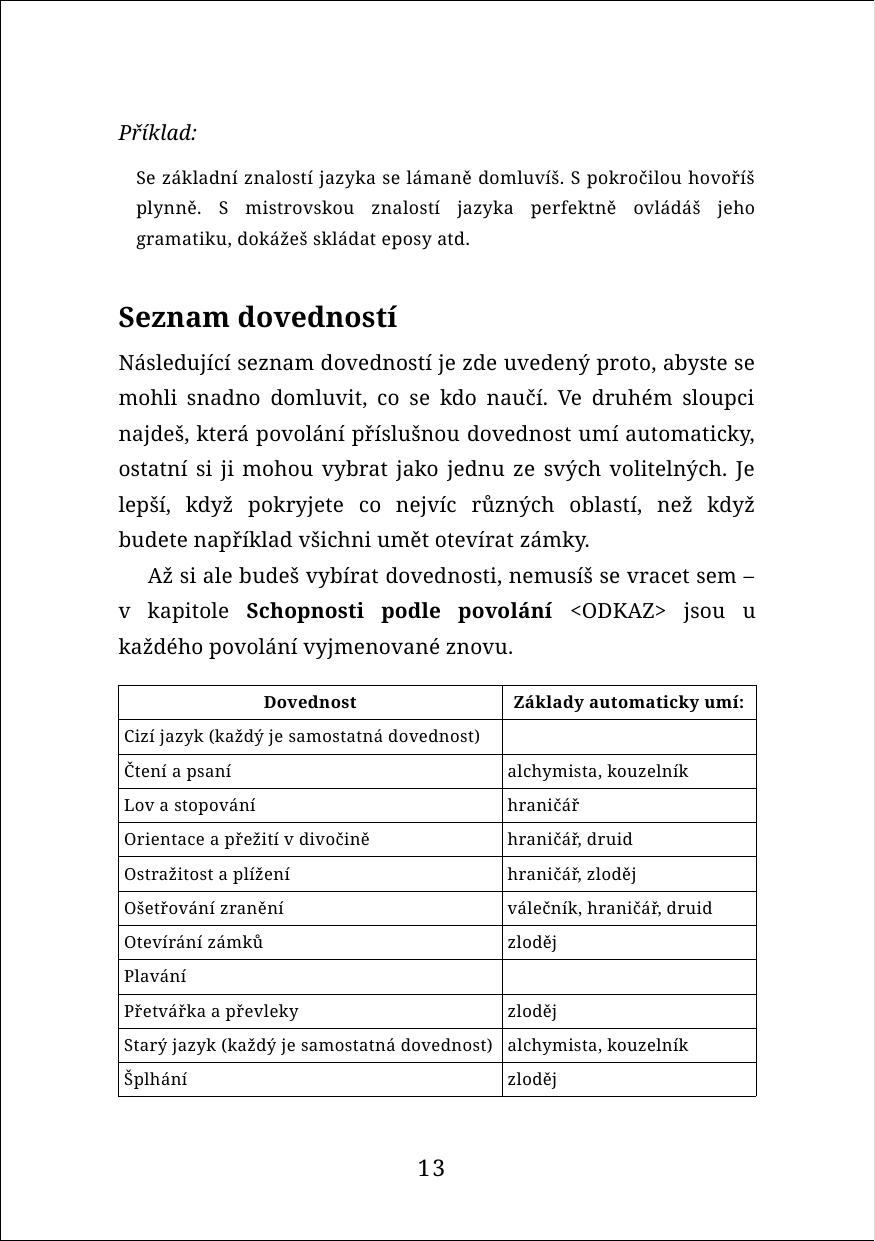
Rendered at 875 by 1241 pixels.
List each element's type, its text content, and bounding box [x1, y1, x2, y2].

table_cell Orientace a přežití v divočině [119, 823, 502, 856]
table_cell hraničář, druid [503, 823, 756, 856]
table_cell hraničář, zloděj [503, 857, 756, 891]
table_cell [503, 720, 756, 753]
table_cell zloděj [503, 926, 756, 959]
text Příklad: [118, 118, 756, 147]
table_cell Čtení a psaní [119, 755, 502, 788]
table_cell alchymista, kouzelník [503, 755, 756, 788]
table_cell hraničář [503, 789, 756, 822]
table_cell Ošetřování zranění [119, 892, 502, 925]
table_cell Lov a stopování [119, 789, 502, 822]
table_header Dovednost [119, 686, 502, 719]
table_cell [503, 960, 756, 993]
subtitle Seznam dovedností [118, 297, 756, 336]
table_cell Cizí jazyk (každý je samostatná dovednost) [119, 720, 502, 753]
text Se základní znalostí jazyka se lámaně domluvíš. S pokročilou hovoříš plynně. S mistrovskou znalostí jazyka perfektně ovládáš jeho gramatiku, dokážeš skládat eposy atd. [136, 166, 756, 250]
table_cell zloděj [503, 1063, 756, 1096]
text Následující seznam dovedností je zde uvedený proto, abyste se mohli snadno domluvit, co se kdo naučí. Ve druhém sloupci najdeš, která povolání příslušnou dovednost umí automaticky, ostatní si ji mohou vybrat jako jednu ze svých volitelných. Je lepší, když pokryjete co nejvíc různých oblastí, než když budete například všichni umět otevírat zámky. Až si ale budeš vybírat dovednosti, nemusíš se vracet sem – v kapitole Schopnosti podle povolání <ODKAZ> jsou u každého povolání vyjmenované znovu. [118, 348, 756, 660]
table_cell válečník, hraničář, druid [503, 892, 756, 925]
table_cell Ostražitost a plížení [119, 857, 502, 891]
table_cell Starý jazyk (každý je samostatná dovednost) [119, 1029, 502, 1062]
table_cell Přetvářka a převleky [119, 995, 502, 1028]
table_header Základy automaticky umí: [503, 686, 756, 719]
table_cell zloděj [503, 995, 756, 1028]
table_cell Plavání [119, 960, 502, 993]
table_cell alchymista, kouzelník [503, 1029, 756, 1062]
table_cell Šplhání [119, 1063, 502, 1096]
table_cell Otevírání zámků [119, 926, 502, 959]
